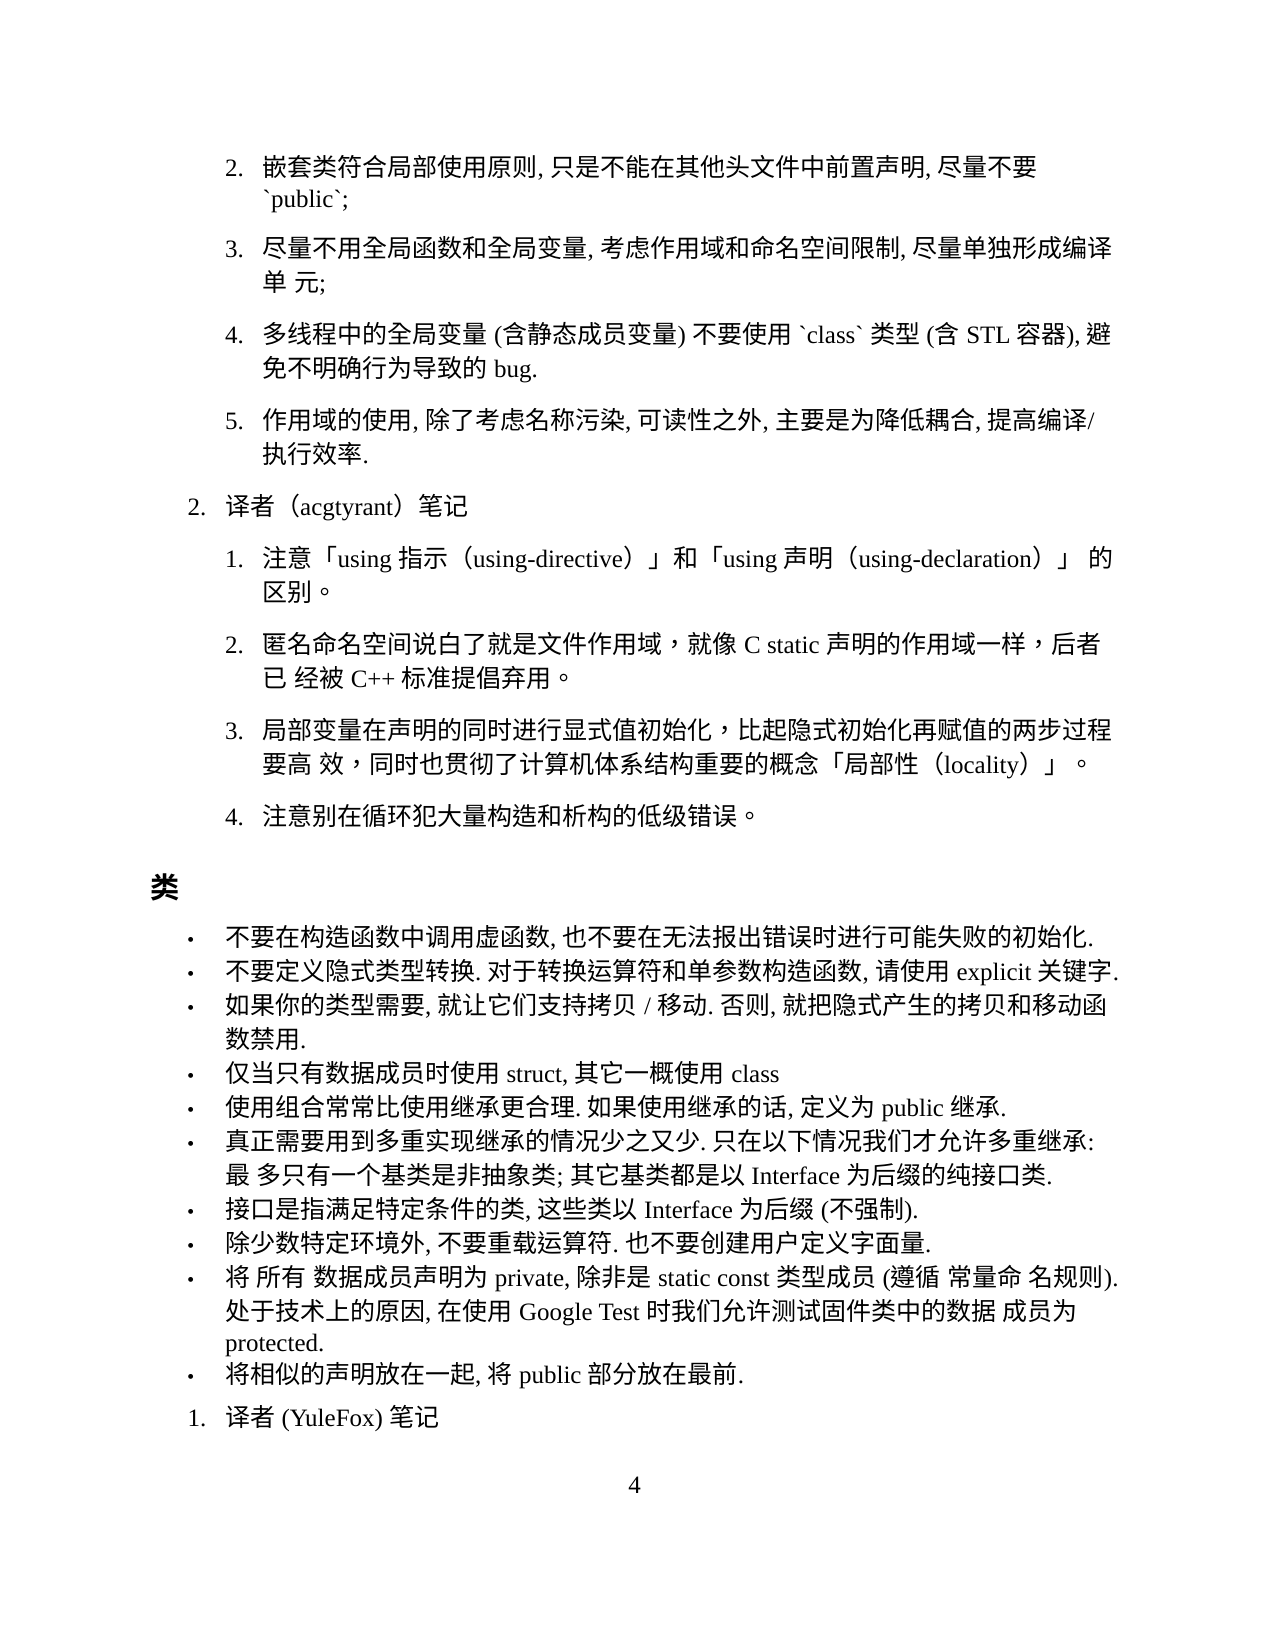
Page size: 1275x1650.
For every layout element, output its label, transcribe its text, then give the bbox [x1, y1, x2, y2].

list 将相似的声明放在一起, 将 public 部分放在最前. [187, 1357, 1125, 1391]
list 注意「using 指示（using-directive）」和「using 声明（using-declaration）」 的区别。 [225, 541, 1125, 609]
list 译者（acgtyrant）笔记 [187, 489, 1125, 523]
list 注意别在循环犯大量构造和析构的低级错误。 [225, 799, 1125, 833]
list 不要在构造函数中调用虚函数, 也不要在无法报出错误时进行可能失败的初始化. [187, 919, 1125, 953]
list 作用域的使用, 除了考虑名称污染, 可读性之外, 主要是为降低耦合, 提高编译/ 执行效率. [225, 403, 1125, 471]
list 使用组合常常比使用继承更合理. 如果使用继承的话, 定义为 public 继承. [187, 1089, 1125, 1123]
list 嵌套类符合局部使用原则, 只是不能在其他头文件中前置声明, 尽量不要 `public`; [225, 150, 1125, 213]
list 将 所有 数据成员声明为 private, 除非是 static const 类型成员 (遵循 常量命 名规则). 处于技术上的原因, 在使用 Google Test 时我们允许测试固件类中的数据 成员为 protected. [187, 1260, 1125, 1357]
list 不要定义隐式类型转换. 对于转换运算符和单参数构造函数, 请使用 explicit 关键字. [187, 953, 1125, 987]
list 多线程中的全局变量 (含静态成员变量) 不要使用 `class` 类型 (含 STL 容器), 避免不明确行为导致的 bug. [225, 317, 1125, 385]
list 除少数特定环境外, 不要重载运算符. 也不要创建用户定义字面量. [187, 1226, 1125, 1260]
list 真正需要用到多重实现继承的情况少之又少. 只在以下情况我们才允许多重继承: 最 多只有一个基类是非抽象类; 其它基类都是以 Interface 为后缀的纯接口类. [187, 1123, 1125, 1192]
list 如果你的类型需要, 就让它们支持拷贝 / 移动. 否则, 就把隐式产生的拷贝和移动函数禁用. [187, 987, 1125, 1055]
list 局部变量在声明的同时进行显式值初始化，比起隐式初始化再赋值的两步过程要高 效，同时也贯彻了计算机体系结构重要的概念「局部性（locality）」。 [225, 713, 1125, 781]
subtitle 类 [150, 867, 1125, 907]
list 仅当只有数据成员时使用 struct, 其它一概使用 class [187, 1055, 1125, 1089]
list 匿名命名空间说白了就是文件作用域，就像 C static 声明的作用域一样，后者已 经被 C++ 标准提倡弃用。 [225, 627, 1125, 695]
list 译者 (YuleFox) 笔记 [187, 1400, 1125, 1434]
list 尽量不用全局函数和全局变量, 考虑作用域和命名空间限制, 尽量单独形成编译单 元; [225, 231, 1125, 299]
list 接口是指满足特定条件的类, 这些类以 Interface 为后缀 (不强制). [187, 1192, 1125, 1226]
